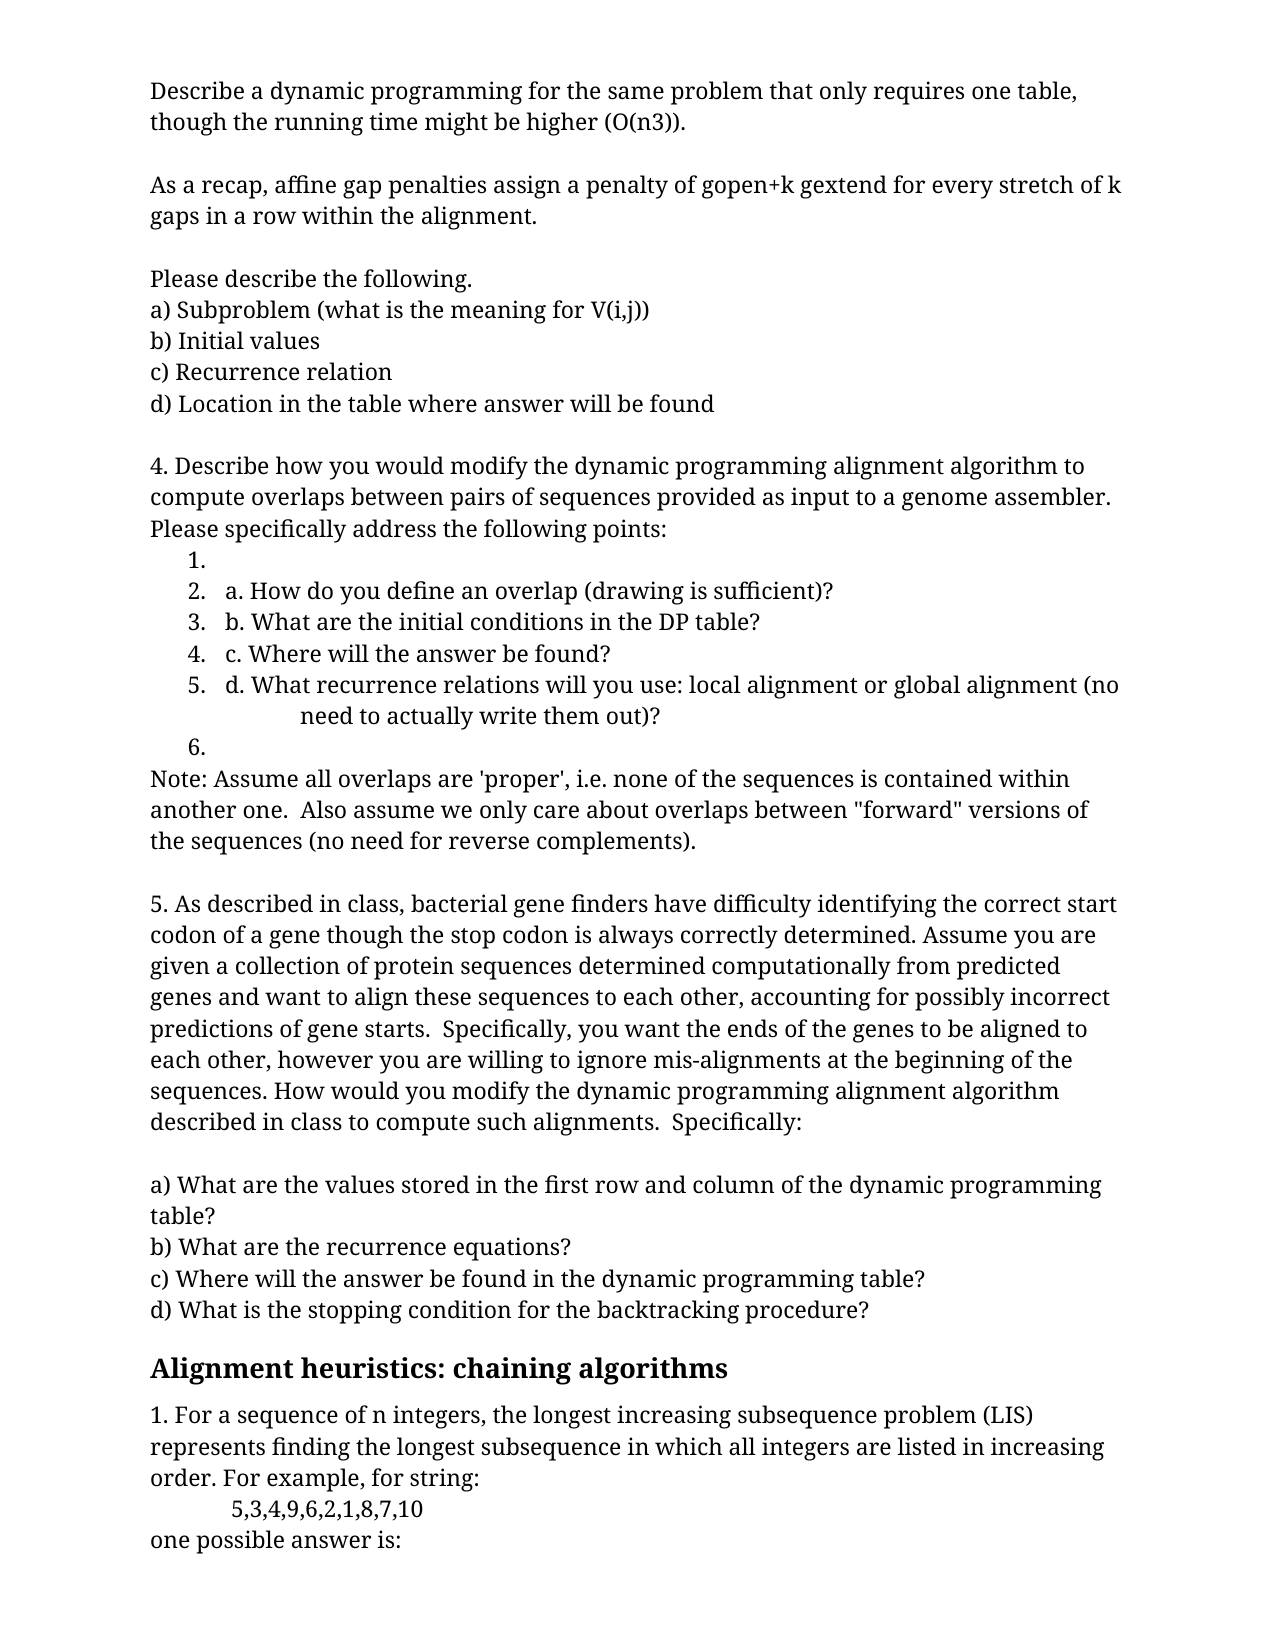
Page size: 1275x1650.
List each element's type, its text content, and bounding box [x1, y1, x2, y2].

text 5. As described in class, bacterial gene finders have difficulty identifying the correct start codon of a gene though the stop codon is always correctly determined. Assume you are given a collection of protein sequences determined computationally from predicted genes and want to align these sequences to each other, accounting for possibly incorrect predictions of gene starts. Specifically, you want the ends of the genes to be aligned to each other, however you are willing to ignore mis-alignments at the beginning of the sequences. How would you modify the dynamic programming alignment algorithm described in class to compute such alignments. Specifically: [150, 887, 1125, 1137]
list b. What are the initial conditions in the DP table? [187, 606, 1125, 637]
text c) Recurrence relation [150, 356, 1125, 387]
list a. How do you define an overlap (drawing is sufficient)? [187, 575, 1125, 606]
list d. What recurrence relations will you use: local alignment or global alignment (no need to actually write them out)? [187, 669, 1125, 731]
text Alignment heuristics: chaining algorithms [150, 1350, 1125, 1387]
text Note: Assume all overlaps are 'proper', i.e. none of the sequences is contained within another one. Also assume we only care about overlaps between "forward" versions of the sequences (no need for reverse complements). [150, 762, 1125, 856]
text 4. Describe how you would modify the dynamic programming alignment algorithm to compute overlaps between pairs of sequences provided as input to a genome assembler. Please specifically address the following points: [150, 450, 1125, 544]
text b) What are the recurrence equations? [150, 1231, 1125, 1262]
text c) Where will the answer be found in the dynamic programming table? [150, 1262, 1125, 1294]
text 1. For a sequence of n integers, the longest increasing subsequence problem (LIS) represents finding the longest subsequence in which all integers are listed in increasing order. For example, for string: 5,3,4,9,6,2,1,8,7,10 one possible answer is: [150, 1399, 1125, 1556]
text b) Initial values [150, 325, 1125, 356]
text d) Location in the table where answer will be found [150, 387, 1125, 419]
text a) What are the values stored in the first row and column of the dynamic programming table? [150, 1169, 1125, 1231]
text a) Subproblem (what is the meaning for V(i,j)) [150, 294, 1125, 325]
text Describe a dynamic programming for the same problem that only requires one table, though the running time might be higher (O(n3)). [150, 75, 1125, 137]
text d) What is the stopping condition for the backtracking procedure? [150, 1294, 1125, 1325]
list c. Where will the answer be found? [187, 637, 1125, 669]
text As a recap, affine gap penalties assign a penalty of gopen+k gextend for every stretch of k gaps in a row within the alignment. [150, 169, 1125, 231]
text Please describe the following. [150, 262, 1125, 294]
